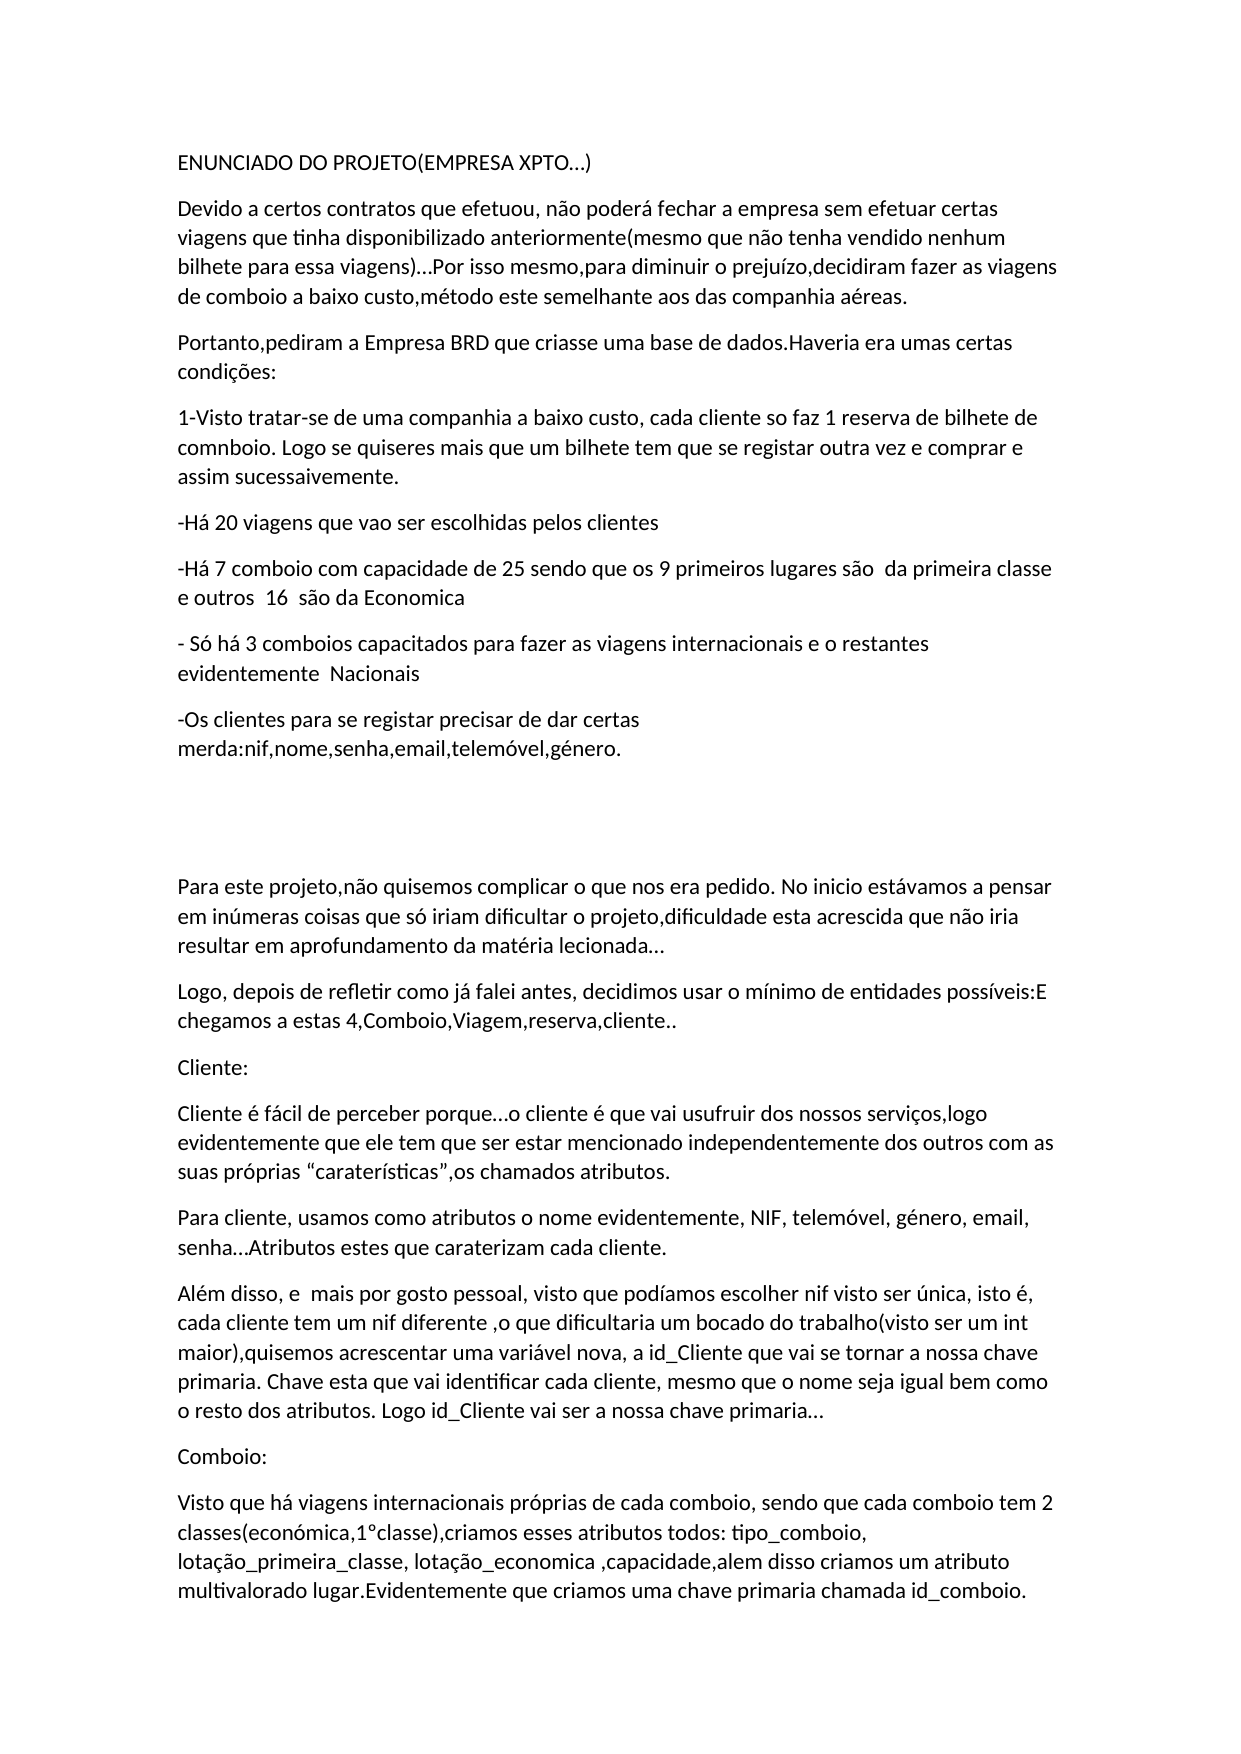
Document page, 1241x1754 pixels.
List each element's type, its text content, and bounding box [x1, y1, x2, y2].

text Devido a certos contratos que efetuou, não poderá fechar a empresa sem efetuar certas viagens que tinha disponibilizado anteriormente(mesmo que não tenha vendido nenhum bilhete para essa viagens)…Por isso mesmo,para diminuir o prejuízo,decidiram fazer as viagens de comboio a baixo custo,método este semelhante aos das companhia aéreas. [177, 194, 1063, 310]
text Além disso, e mais por gosto pessoal, visto que podíamos escolher nif visto ser única, isto é, cada cliente tem um nif diferente ,o que dificultaria um bocado do trabalho(visto ser um int maior),quisemos acrescentar uma variável nova, a id_Cliente que vai se tornar a nossa chave primaria. Chave esta que vai identificar cada cliente, mesmo que o nome seja igual bem como o resto dos atributos. Logo id_Cliente vai ser a nossa chave primaria… [177, 1279, 1063, 1424]
text -Há 20 viagens que vao ser escolhidas pelos clientes [177, 508, 1063, 536]
text 1-Visto tratar-se de uma companhia a baixo custo, cada cliente so faz 1 reserva de bilhete de comnboio. Logo se quiseres mais que um bilhete tem que se registar outra vez e comprar e assim sucessaivemente. [177, 403, 1063, 490]
text Cliente: [177, 1053, 1063, 1081]
text Comboio: [177, 1442, 1063, 1470]
text -Há 7 comboio com capacidade de 25 sendo que os 9 primeiros lugares são da primeira classe e outros 16 são da Economica [177, 554, 1063, 611]
text Logo, depois de refletir como já falei antes, decidimos usar o mínimo de entidades possíveis:E chegamos a estas 4,Comboio,Viagem,reserva,cliente.. [177, 977, 1063, 1034]
text Para cliente, usamos como atributos o nome evidentemente, NIF, telemóvel, género, email, senha…Atributos estes que caraterizam cada cliente. [177, 1203, 1063, 1261]
text Para este projeto,não quisemos complicar o que nos era pedido. No inicio estávamos a pensar em inúmeras coisas que só iriam dificultar o projeto,dificuldade esta acrescida que não iria resultar em aprofundamento da matéria lecionada… [177, 872, 1063, 959]
text Cliente é fácil de perceber porque…o cliente é que vai usufruir dos nossos serviços,logo evidentemente que ele tem que ser estar mencionado independentemente dos outros com as suas próprias “caraterísticas”,os chamados atributos. [177, 1099, 1063, 1185]
text -Os clientes para se registar precisar de dar certas merda:nif,nome,senha,email,telemóvel,género. [177, 705, 1063, 762]
text ENUNCIADO DO PROJETO(EMPRESA XPTO…) [177, 148, 1063, 176]
text Portanto,pediram a Empresa BRD que criasse uma base de dados.Haveria era umas certas condições: [177, 328, 1063, 385]
text Visto que há viagens internacionais próprias de cada comboio, sendo que cada comboio tem 2 classes(económica,1ºclasse),criamos esses atributos todos: tipo_comboio, lotação_primeira_classe, lotação_economica ,capacidade,alem disso criamos um atributo multivalorado lugar.Evidentemente que criamos uma chave primaria chamada id_comboio. [177, 1488, 1063, 1604]
text - Só há 3 comboios capacitados para fazer as viagens internacionais e o restantes evidentemente Nacionais [177, 629, 1063, 687]
